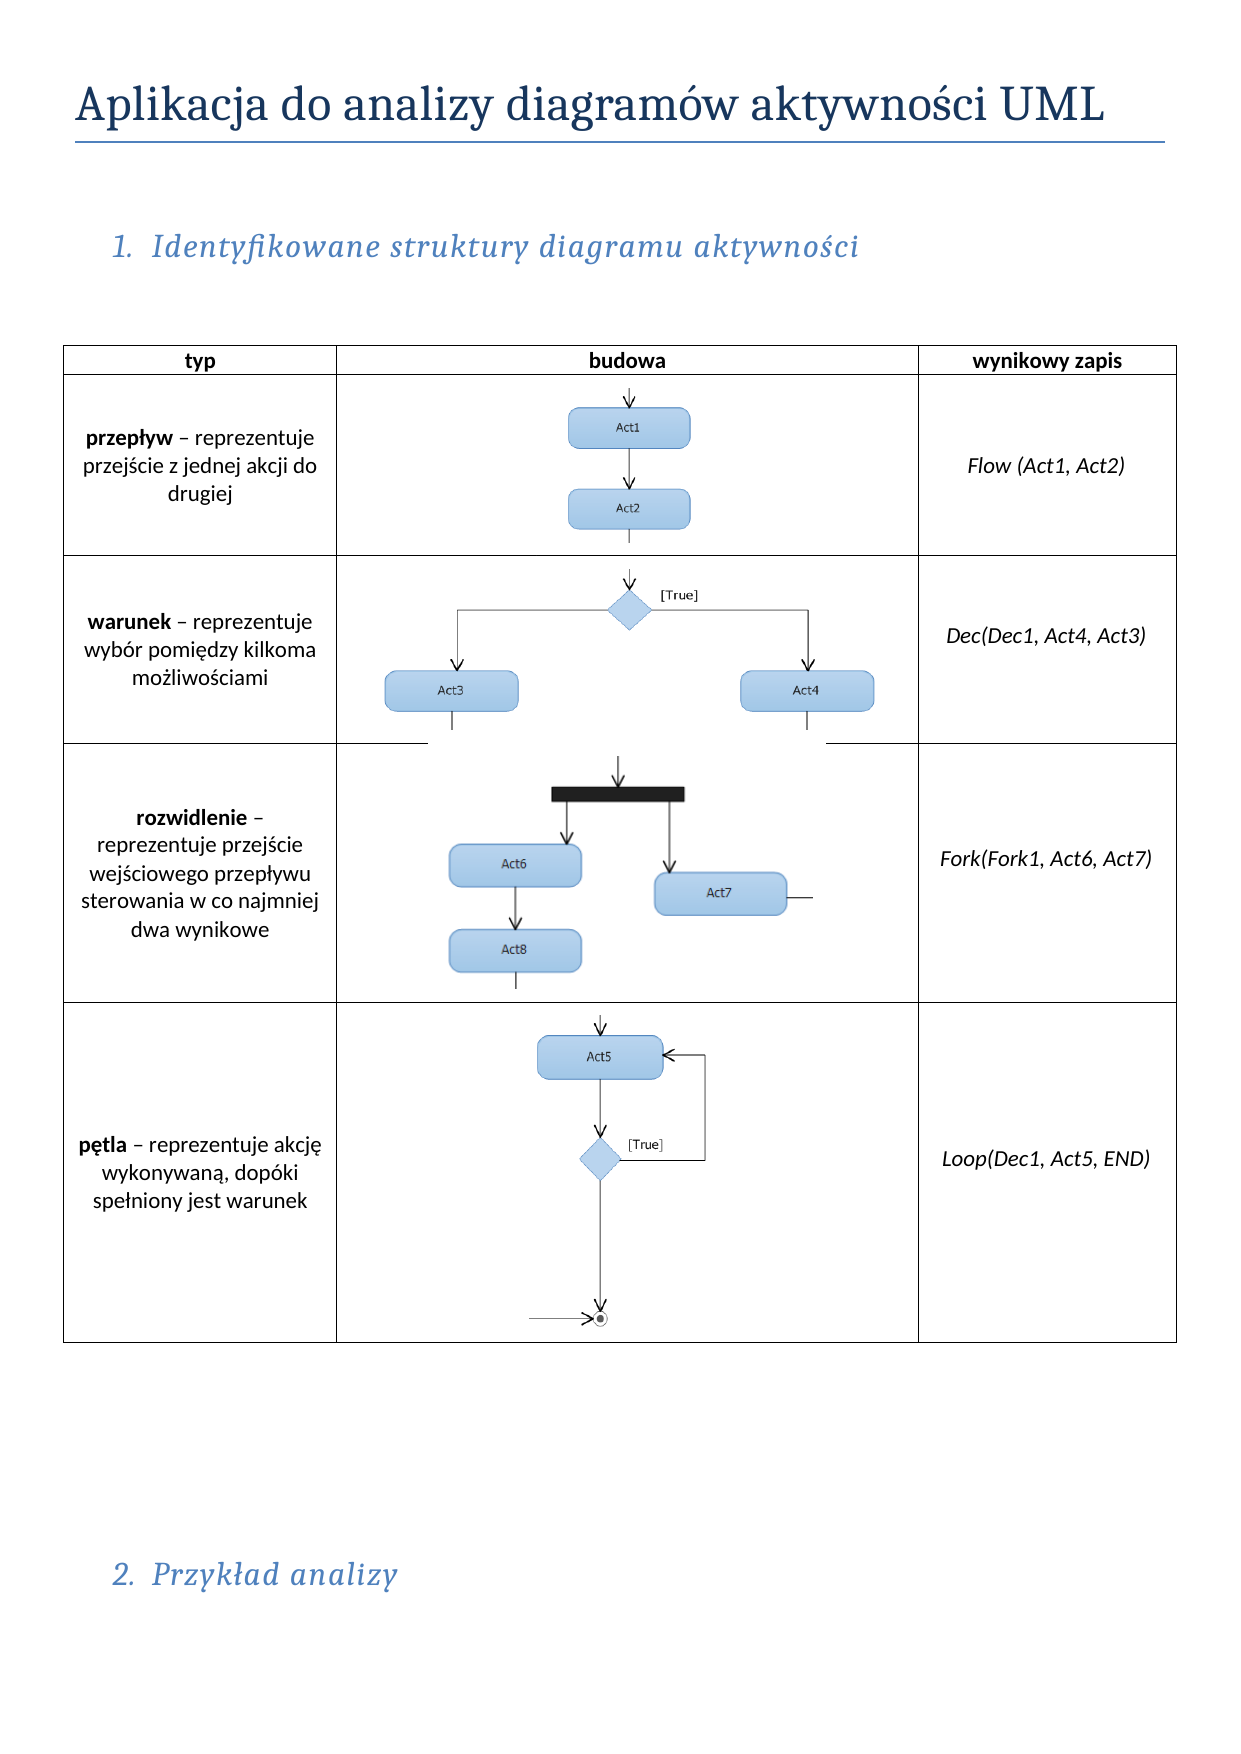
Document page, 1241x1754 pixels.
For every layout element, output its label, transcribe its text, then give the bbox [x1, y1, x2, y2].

subtitle Przykład analizy [112, 1555, 1165, 1593]
table_cell [739, 1003, 918, 1342]
table_cell Flow (Act1, Act2) [919, 375, 1176, 555]
table_cell pętla – reprezentuje akcję wykonywaną, dopóki spełniony jest warunek [64, 1003, 336, 1342]
table_cell [337, 1003, 516, 1342]
table_cell warunek – reprezentuje wybór pomiędzy kilkoma możliwościami [64, 556, 336, 742]
table_cell [337, 744, 429, 1002]
table_header wynikowy zapis [919, 346, 1176, 374]
title Aplikacja do analizy diagramów aktywności UML [75, 75, 1165, 141]
table_cell Loop(Dec1, Act5, END) [919, 1003, 1176, 1342]
table_cell [895, 556, 918, 742]
table_cell rozwidlenie – reprezentuje przejście wejściowego przepływu sterowania w co najmniej dwa wynikowe [64, 744, 336, 1002]
subtitle Identyfikowane struktury diagramu aktywności [112, 227, 1165, 266]
table_cell Dec(Dec1, Act4, Act3) [919, 556, 1176, 742]
table_cell Fork(Fork1, Act6, Act7) [919, 744, 1176, 1002]
table_cell przepływ – reprezentuje przejście z jednej akcji do drugiej [64, 375, 336, 555]
table_cell [718, 375, 918, 555]
table_cell [337, 556, 360, 742]
table_header budowa [337, 346, 918, 374]
table_cell [826, 744, 918, 1002]
table_header typ [64, 346, 336, 374]
table_cell [337, 375, 536, 555]
